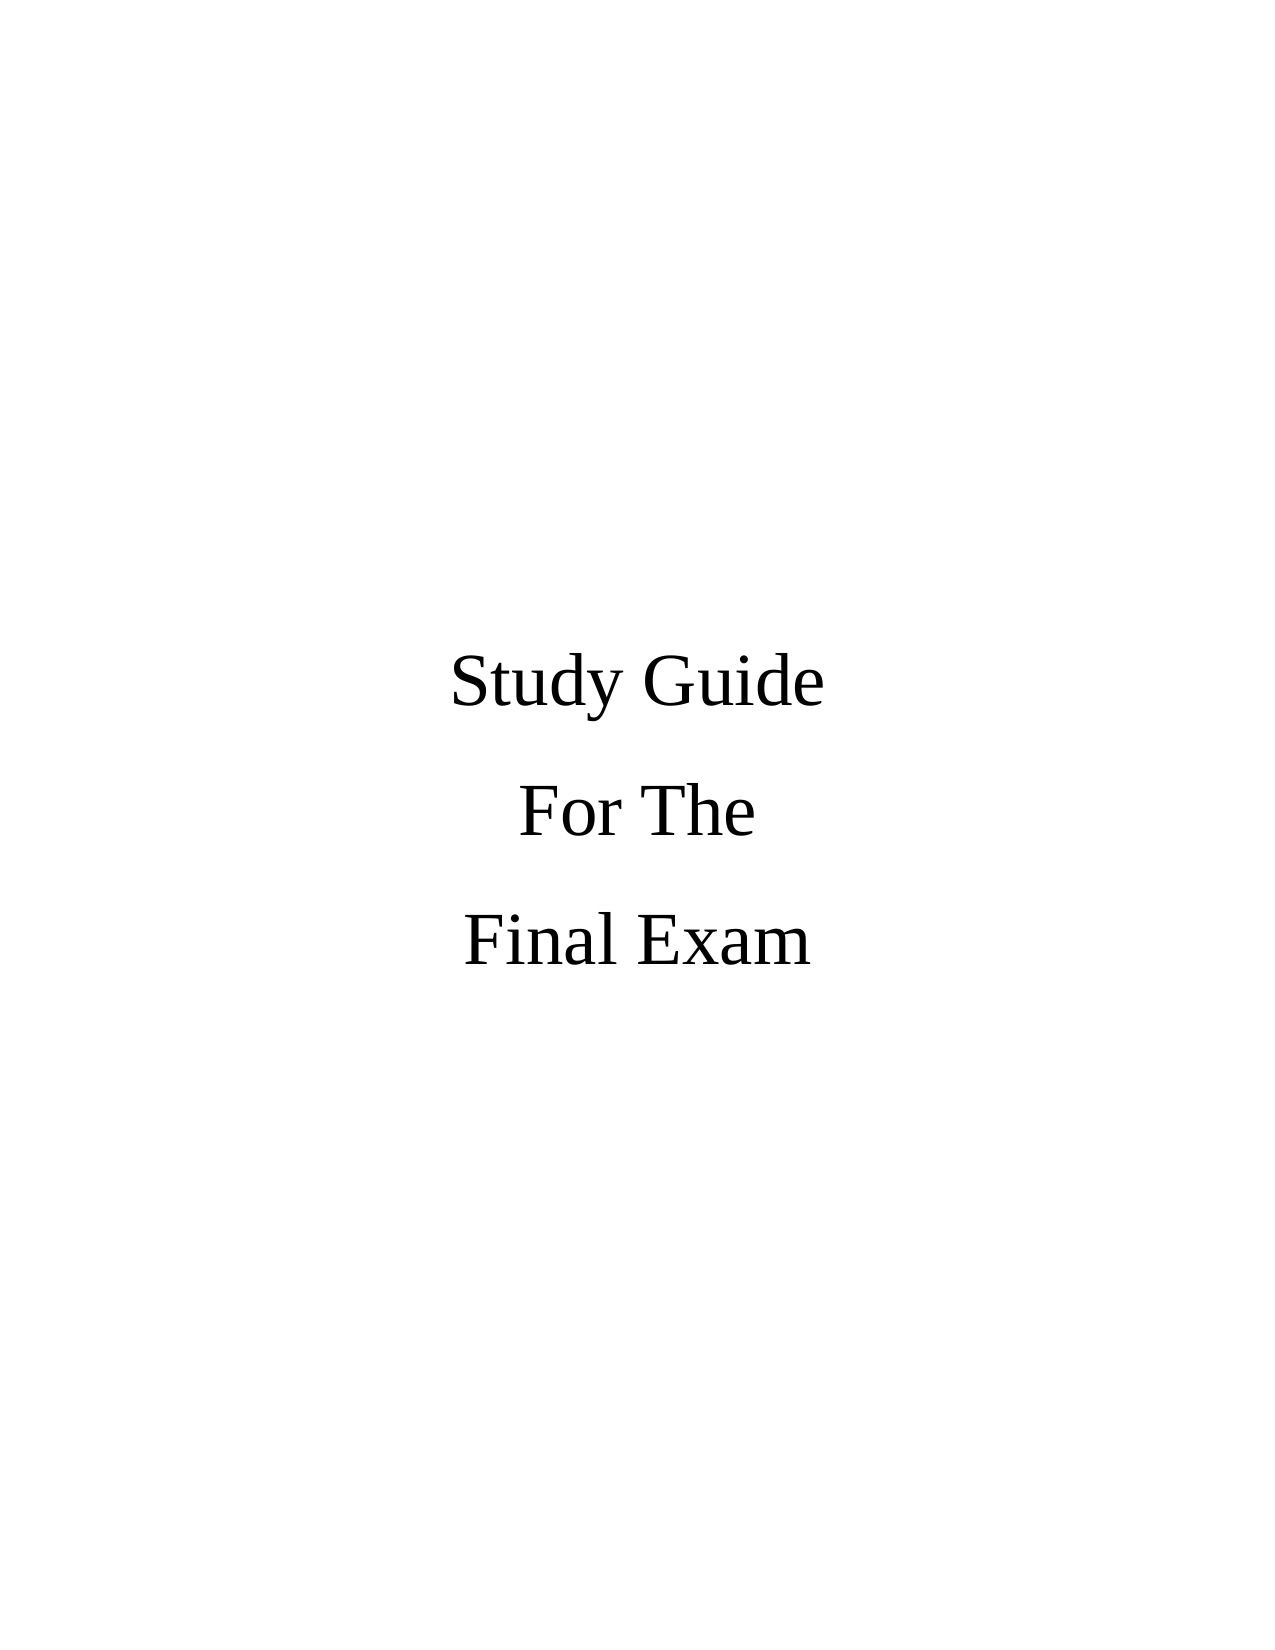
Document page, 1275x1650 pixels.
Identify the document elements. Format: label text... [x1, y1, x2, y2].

text For The [118, 765, 1157, 851]
text Study Guide [118, 636, 1157, 722]
text Final Exam [118, 894, 1157, 981]
